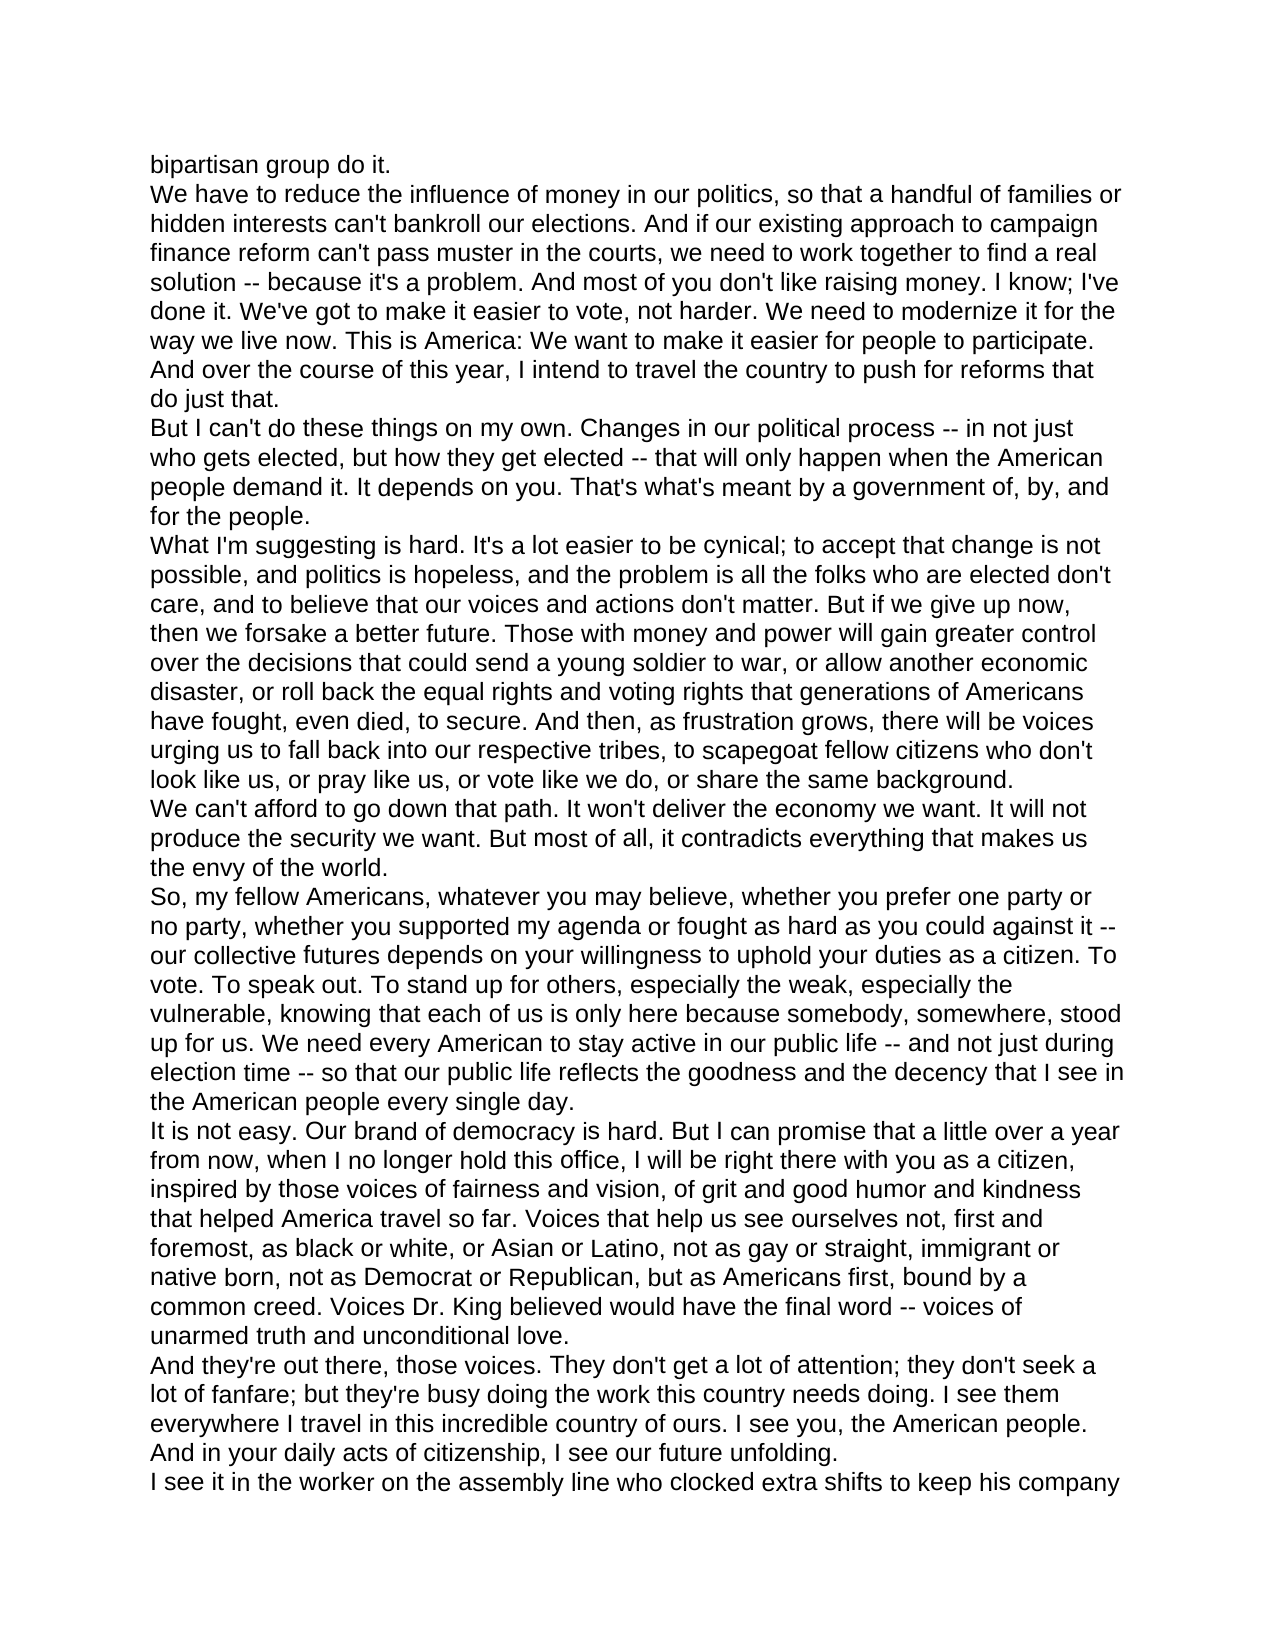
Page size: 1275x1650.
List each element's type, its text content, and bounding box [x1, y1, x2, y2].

text But I can't do these things on my own. Changes in our political process -- in not just who gets elected, but how they get elected -- that will only happen when the American people demand it. It depends on you. That's what's meant by a government of, by, and for the people. [150, 413, 1125, 531]
text So, my fellow Americans, whatever you may believe, whether you prefer one party or no party, whether you supported my agenda or fought as hard as you could against it -- our collective futures depends on your willingness to uphold your duties as a citizen. To vote. To speak out. To stand up for others, especially the weak, especially the vulnerable, knowing that each of us is only here because somebody, somewhere, stood up for us. We need every American to stay active in our public life -- and not just during election time -- so that our public life reflects the goodness and the decency that I see in the American people every single day. [150, 882, 1125, 1116]
text I see it in the worker on the assembly line who clocked extra shifts to keep his company [150, 1467, 1125, 1496]
text It is not easy. Our brand of democracy is hard. But I can promise that a little over a year from now, when I no longer hold this office, I will be right there with you as a citizen, inspired by those voices of fairness and vision, of grit and good humor and kindness that helped America travel so far. Voices that help us see ourselves not, first and foremost, as black or white, or Asian or Latino, not as gay or straight, immigrant or native born, not as Democrat or Republican, but as Americans first, bound by a common creed. Voices Dr. King believed would have the final word -- voices of unarmed truth and unconditional love. [150, 1116, 1125, 1350]
text And they're out there, those voices. They don't get a lot of attention; they don't seek a lot of fanfare; but they're busy doing the work this country needs doing. I see them everywhere I travel in this incredible country of ours. I see you, the American people. And in your daily acts of citizenship, I see our future unfolding. [150, 1350, 1125, 1467]
text We have to reduce the influence of money in our politics, so that a handful of families or hidden interests can't bankroll our elections. And if our existing approach to campaign finance reform can't pass muster in the courts, we need to work together to find a real solution -- because it's a problem. And most of you don't like raising money. I know; I've done it. We've got to make it easier to vote, not harder. We need to modernize it for the way we live now. This is America: We want to make it easier for people to participate. And over the course of this year, I intend to travel the country to push for reforms that do just that. [150, 179, 1125, 413]
text We can't afford to go down that path. It won't deliver the economy we want. It will not produce the security we want. But most of all, it contradicts everything that makes us the envy of the world. [150, 794, 1125, 882]
text bipartisan group do it. [150, 150, 1125, 179]
text What I'm suggesting is hard. It's a lot easier to be cynical; to accept that change is not possible, and politics is hopeless, and the problem is all the folks who are elected don't care, and to believe that our voices and actions don't matter. But if we give up now, then we forsake a better future. Those with money and power will gain greater control over the decisions that could send a young soldier to war, or allow another economic disaster, or roll back the equal rights and voting rights that generations of Americans have fought, even died, to secure. And then, as frustration grows, there will be voices urging us to fall back into our respective tribes, to scapegoat fellow citizens who don't look like us, or pray like us, or vote like we do, or share the same background. [150, 531, 1125, 794]
